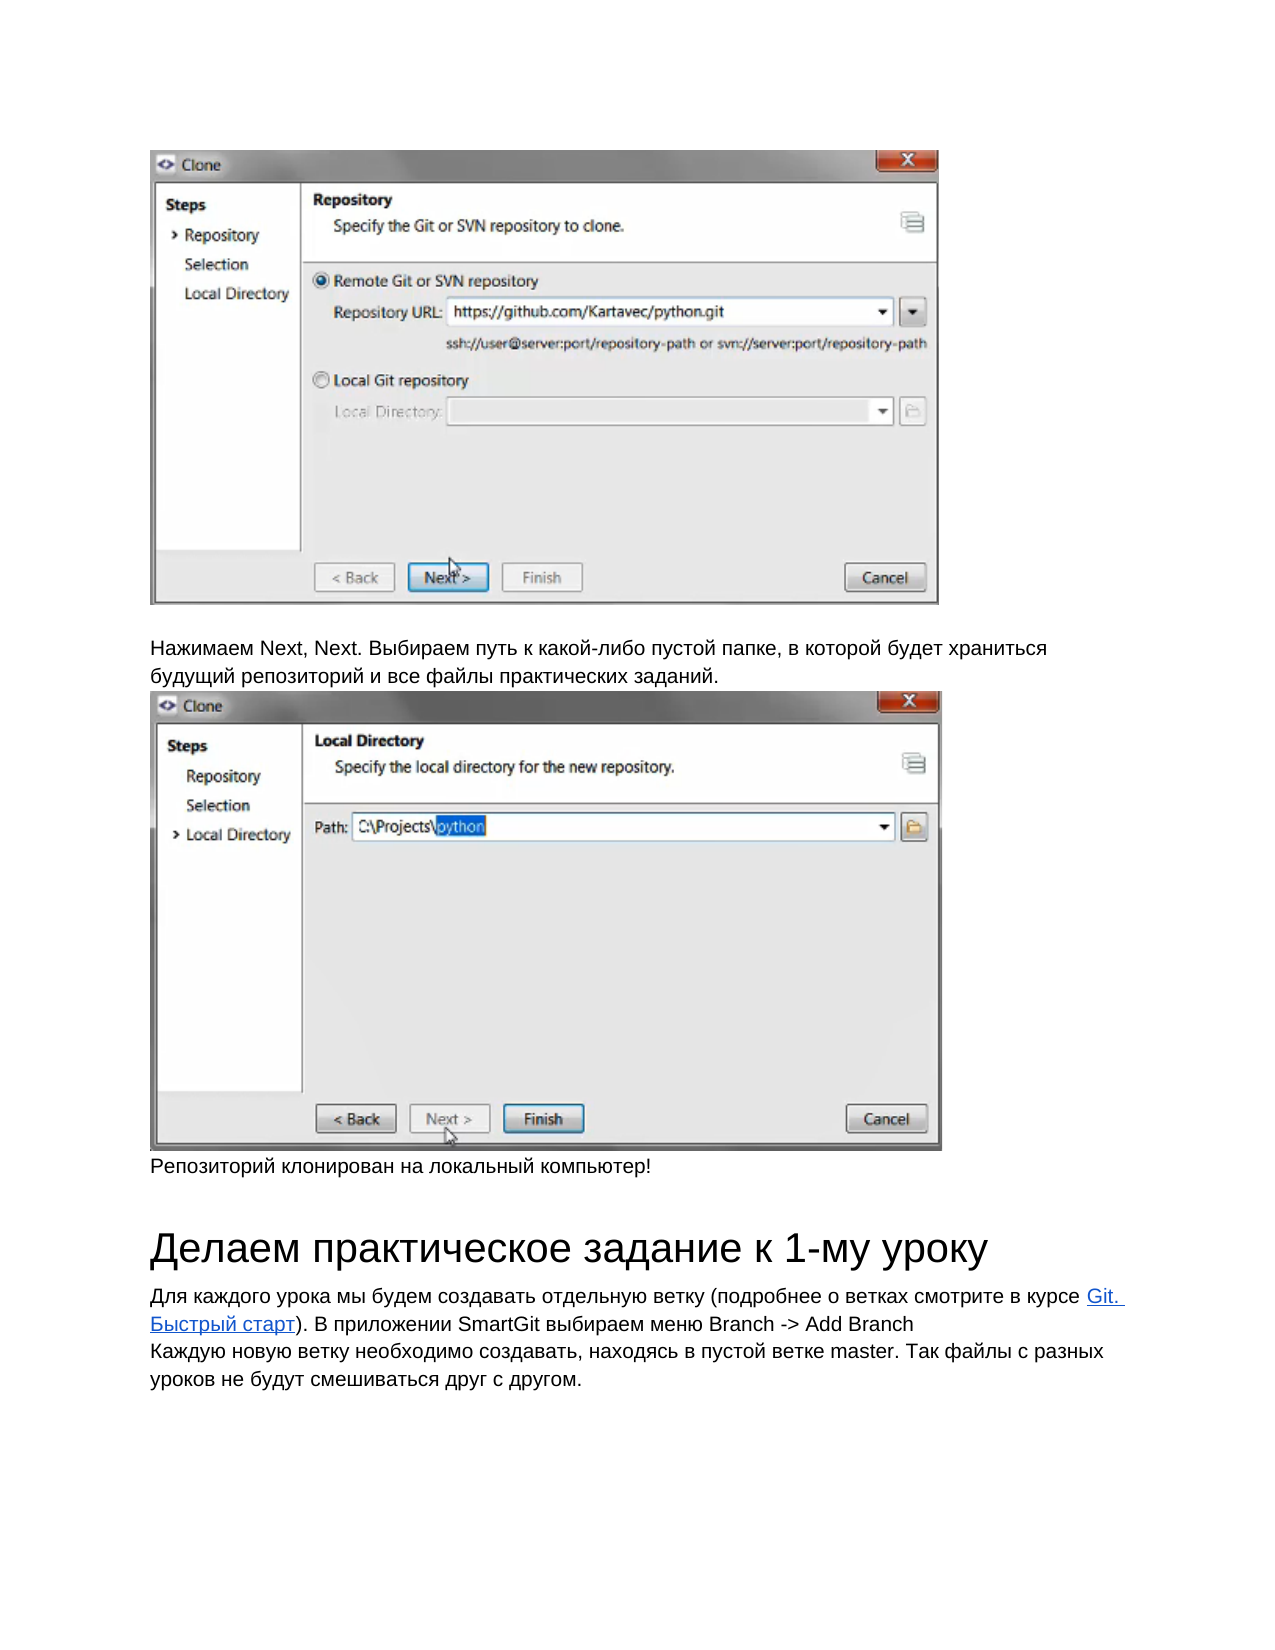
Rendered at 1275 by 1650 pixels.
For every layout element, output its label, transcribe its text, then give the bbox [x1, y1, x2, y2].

text Репозиторий клонирован на локальный компьютер! [150, 1154, 1125, 1178]
text Нажимаем Next, Next. Выбираем путь к какой-либо пустой папке, в которой будет храниться будущий репозиторий и все файлы практических заданий. [150, 636, 1125, 687]
picture [150, 150, 939, 605]
subtitle Делаем практическое задание к 1-му уроку [150, 1223, 1125, 1271]
text Для каждого урока мы будем создавать отдельную ветку (подробнее о ветках смотрите в курсе Git. Быстрый старт). В приложении SmartGit выбираем меню Branch -> Add Branch [150, 1284, 1125, 1335]
text Каждую новую ветку необходимо создавать, находясь в пустой ветке master. Так файлы с разных уроков не будут смешиваться друг с другом. [150, 1339, 1125, 1390]
picture [150, 691, 943, 1151]
